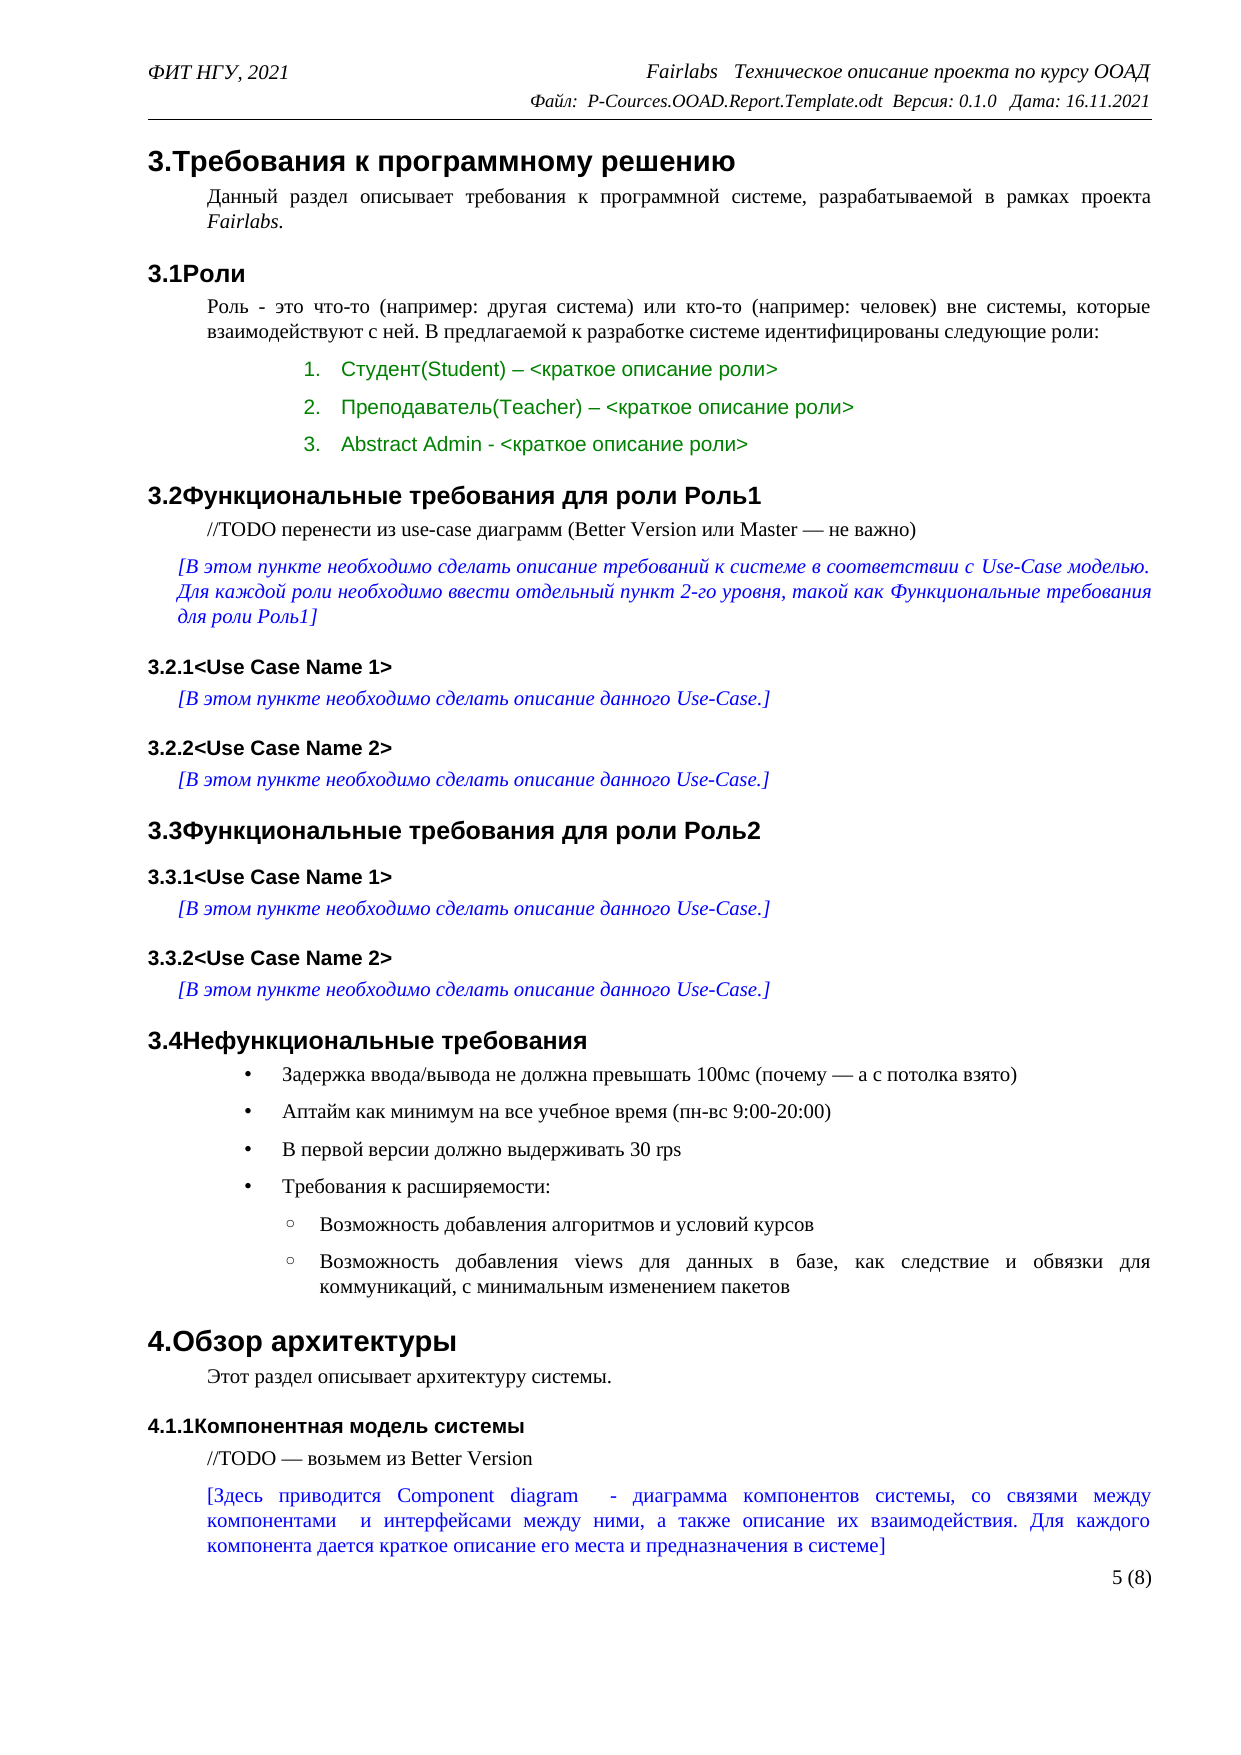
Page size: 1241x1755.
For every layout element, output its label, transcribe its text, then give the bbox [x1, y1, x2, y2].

text [В этом пункте необходимо сделать описание данного Use-Case.] [177, 685, 1152, 710]
text Этот раздел описывает архитектуру системы. [207, 1363, 1152, 1388]
subtitle Роли [148, 258, 1152, 287]
list Задержка ввода/вывода не должна превышать 100мс (почему — а с потолка взято) [244, 1061, 1152, 1086]
subtitle Требования к программному решению [148, 144, 1152, 177]
subtitle <Use Case Name 1> [148, 653, 1152, 678]
text //TODO перенести из use-case диаграмм (Better Version или Master — не важно) [207, 516, 1152, 541]
list Аптайм как минимум на все учебное время (пн-вс 9:00-20:00) [244, 1098, 1152, 1123]
list Требования к расширяемости: [244, 1173, 1152, 1198]
list Студент(Student) – <краткое описание роли> [303, 356, 1152, 381]
subtitle Функциональные требования для роли Роль2 [148, 816, 1152, 845]
list Abstract Admin - <краткое описание роли> [303, 431, 1152, 456]
text [В этом пункте необходимо сделать описание данного Use-Case.] [177, 976, 1152, 1001]
subtitle Нефункциональные требования [148, 1026, 1152, 1055]
subtitle <Use Case Name 1> [148, 863, 1152, 888]
subtitle Обзор архитектуры [148, 1323, 1152, 1357]
list В первой версии должно выдерживать 30 rps [244, 1136, 1152, 1161]
subtitle Функциональные требования для роли Роль1 [148, 481, 1152, 510]
subtitle <Use Case Name 2> [148, 945, 1152, 970]
subtitle Компонентная модель системы [148, 1413, 1152, 1438]
text [В этом пункте необходимо сделать описание данного Use-Case.] [177, 895, 1152, 920]
text [Здесь приводится Component diagram - диаграмма компонентов системы, со связями между компонентами и интерфейсами между ними, а также описание их взаимодействия. Для каждого компонента дается краткое описание его места и предназначения в системе] [207, 1482, 1152, 1557]
text Данный раздел описывает требования к программной системе, разрабатываемой в рамках проекта Fairlabs. [207, 183, 1152, 233]
subtitle <Use Case Name 2> [148, 735, 1152, 760]
text [В этом пункте необходимо сделать описание требований к системе в соответствии с Use-Case моделью. Для каждой роли необходимо ввести отдельный пункт 2-го уровня, такой как Функциональные требования для роли Роль1] [177, 553, 1152, 628]
text Роль - это что-то (например: другая система) или кто-то (например: человек) вне системы, которые взаимодействуют с ней. В предлагаемой к разработке системе идентифицированы следующие роли: [207, 293, 1152, 343]
list Возможность добавления алгоритмов и условий курсов [282, 1211, 1152, 1236]
list Преподаватель(Teacher) – <краткое описание роли> [303, 393, 1152, 418]
text //TODO — возьмем из Better Version [207, 1444, 1152, 1469]
list Возможность добавления views для данных в базе, как следствие и обвязки для коммуникаций, с минимальным изменением пакетов [282, 1248, 1152, 1298]
text [В этом пункте необходимо сделать описание данного Use-Case.] [177, 766, 1152, 791]
